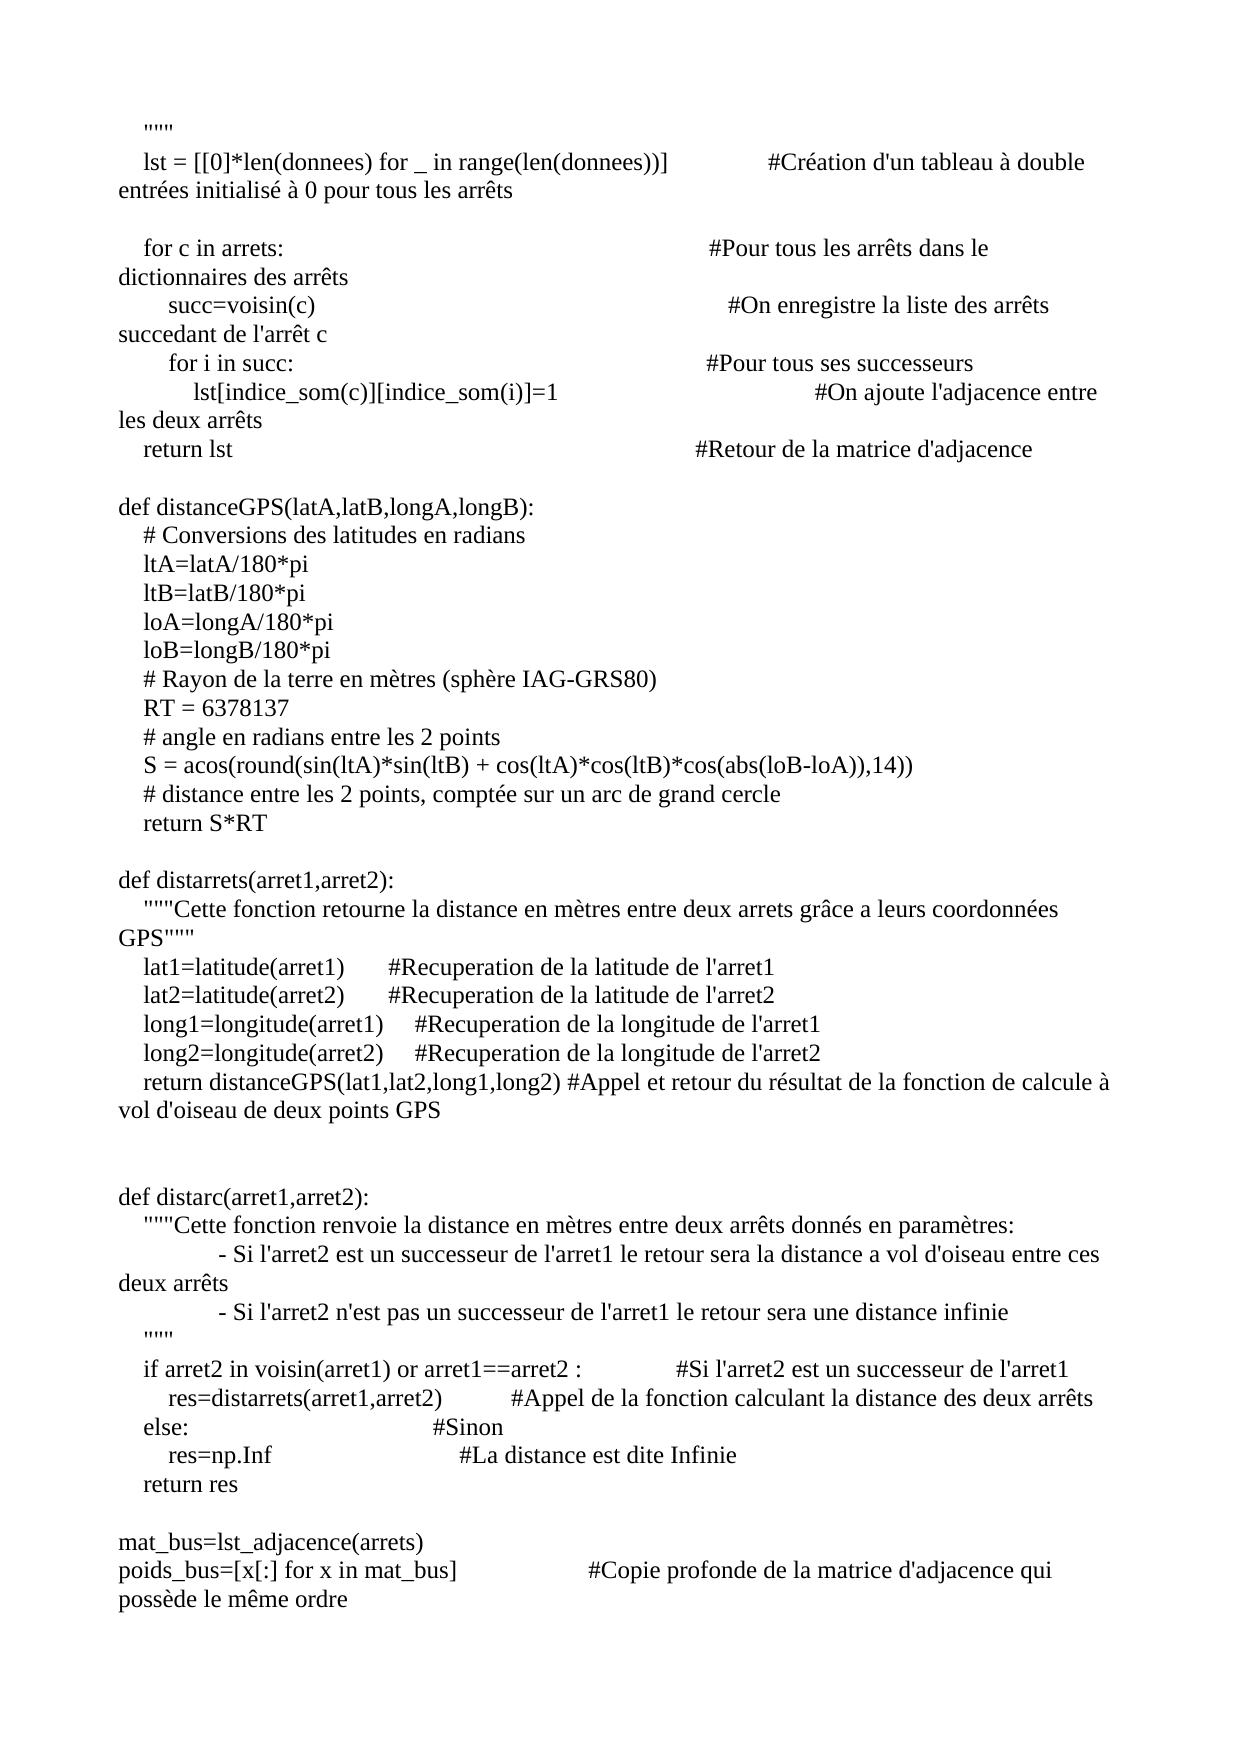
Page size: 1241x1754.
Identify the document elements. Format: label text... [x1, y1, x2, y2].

text mat_bus=lst_adjacence(arrets) [118, 1527, 1122, 1556]
text # angle en radians entre les 2 points [118, 722, 1122, 751]
text # Conversions des latitudes en radians [118, 521, 1122, 549]
text def distarrets(arret1,arret2): [118, 866, 1122, 894]
text return distanceGPS(lat1,lat2,long1,long2) #Appel et retour du résultat de la fonction de calcule à vol d'oiseau de deux points GPS [118, 1067, 1122, 1124]
text else: #Sinon [118, 1412, 1122, 1441]
text succ=voisin(c) #On enregistre la liste des arrêts succedant de l'arrêt c [118, 291, 1122, 348]
text RT = 6378137 [118, 693, 1122, 722]
text - Si l'arret2 n'est pas un successeur de l'arret1 le retour sera une distance infinie [118, 1297, 1122, 1326]
text lst[indice_som(c)][indice_som(i)]=1 #On ajoute l'adjacence entre les deux arrêts [118, 377, 1122, 434]
text res=distarrets(arret1,arret2) #Appel de la fonction calculant la distance des deux arrêts [118, 1383, 1122, 1412]
text """Cette fonction renvoie la distance en mètres entre deux arrêts donnés en paramètres: [118, 1211, 1122, 1239]
text for c in arrets: #Pour tous les arrêts dans le dictionnaires des arrêts [118, 233, 1122, 291]
text loA=longA/180*pi [118, 607, 1122, 636]
text return S*RT [118, 808, 1122, 837]
text poids_bus=[x[:] for x in mat_bus] #Copie profonde de la matrice d'adjacence qui possède le même ordre [118, 1556, 1122, 1613]
text S = acos(round(sin(ltA)*sin(ltB) + cos(ltA)*cos(ltB)*cos(abs(loB-loA)),14)) [118, 751, 1122, 779]
text if arret2 in voisin(arret1) or arret1==arret2 : #Si l'arret2 est un successeur de l'arret1 [118, 1354, 1122, 1383]
text lst = [[0]*len(donnees) for _ in range(len(donnees))] #Création d'un tableau à double entrées initialisé à 0 pour tous les arrêts [118, 147, 1122, 204]
text lat2=latitude(arret2) #Recuperation de la latitude de l'arret2 [118, 981, 1122, 1009]
text ltB=latB/180*pi [118, 578, 1122, 607]
text # Rayon de la terre en mètres (sphère IAG-GRS80) [118, 664, 1122, 693]
text """ [118, 1326, 1122, 1354]
text return res [118, 1469, 1122, 1498]
text """ [118, 118, 1122, 147]
text def distanceGPS(latA,latB,longA,longB): [118, 492, 1122, 521]
text ltA=latA/180*pi [118, 549, 1122, 578]
text long2=longitude(arret2) #Recuperation de la longitude de l'arret2 [118, 1038, 1122, 1067]
text """Cette fonction retourne la distance en mètres entre deux arrets grâce a leurs coordonnées GPS""" [118, 894, 1122, 952]
text res=np.Inf #La distance est dite Infinie [118, 1441, 1122, 1469]
text return lst #Retour de la matrice d'adjacence [118, 434, 1122, 463]
text # distance entre les 2 points, comptée sur un arc de grand cercle [118, 779, 1122, 808]
text loB=longB/180*pi [118, 636, 1122, 664]
text long1=longitude(arret1) #Recuperation de la longitude de l'arret1 [118, 1009, 1122, 1038]
text lat1=latitude(arret1) #Recuperation de la latitude de l'arret1 [118, 952, 1122, 981]
text def distarc(arret1,arret2): [118, 1182, 1122, 1211]
text for i in succ: #Pour tous ses successeurs [118, 348, 1122, 377]
text - Si l'arret2 est un successeur de l'arret1 le retour sera la distance a vol d'oiseau entre ces deux arrêts [118, 1239, 1122, 1297]
